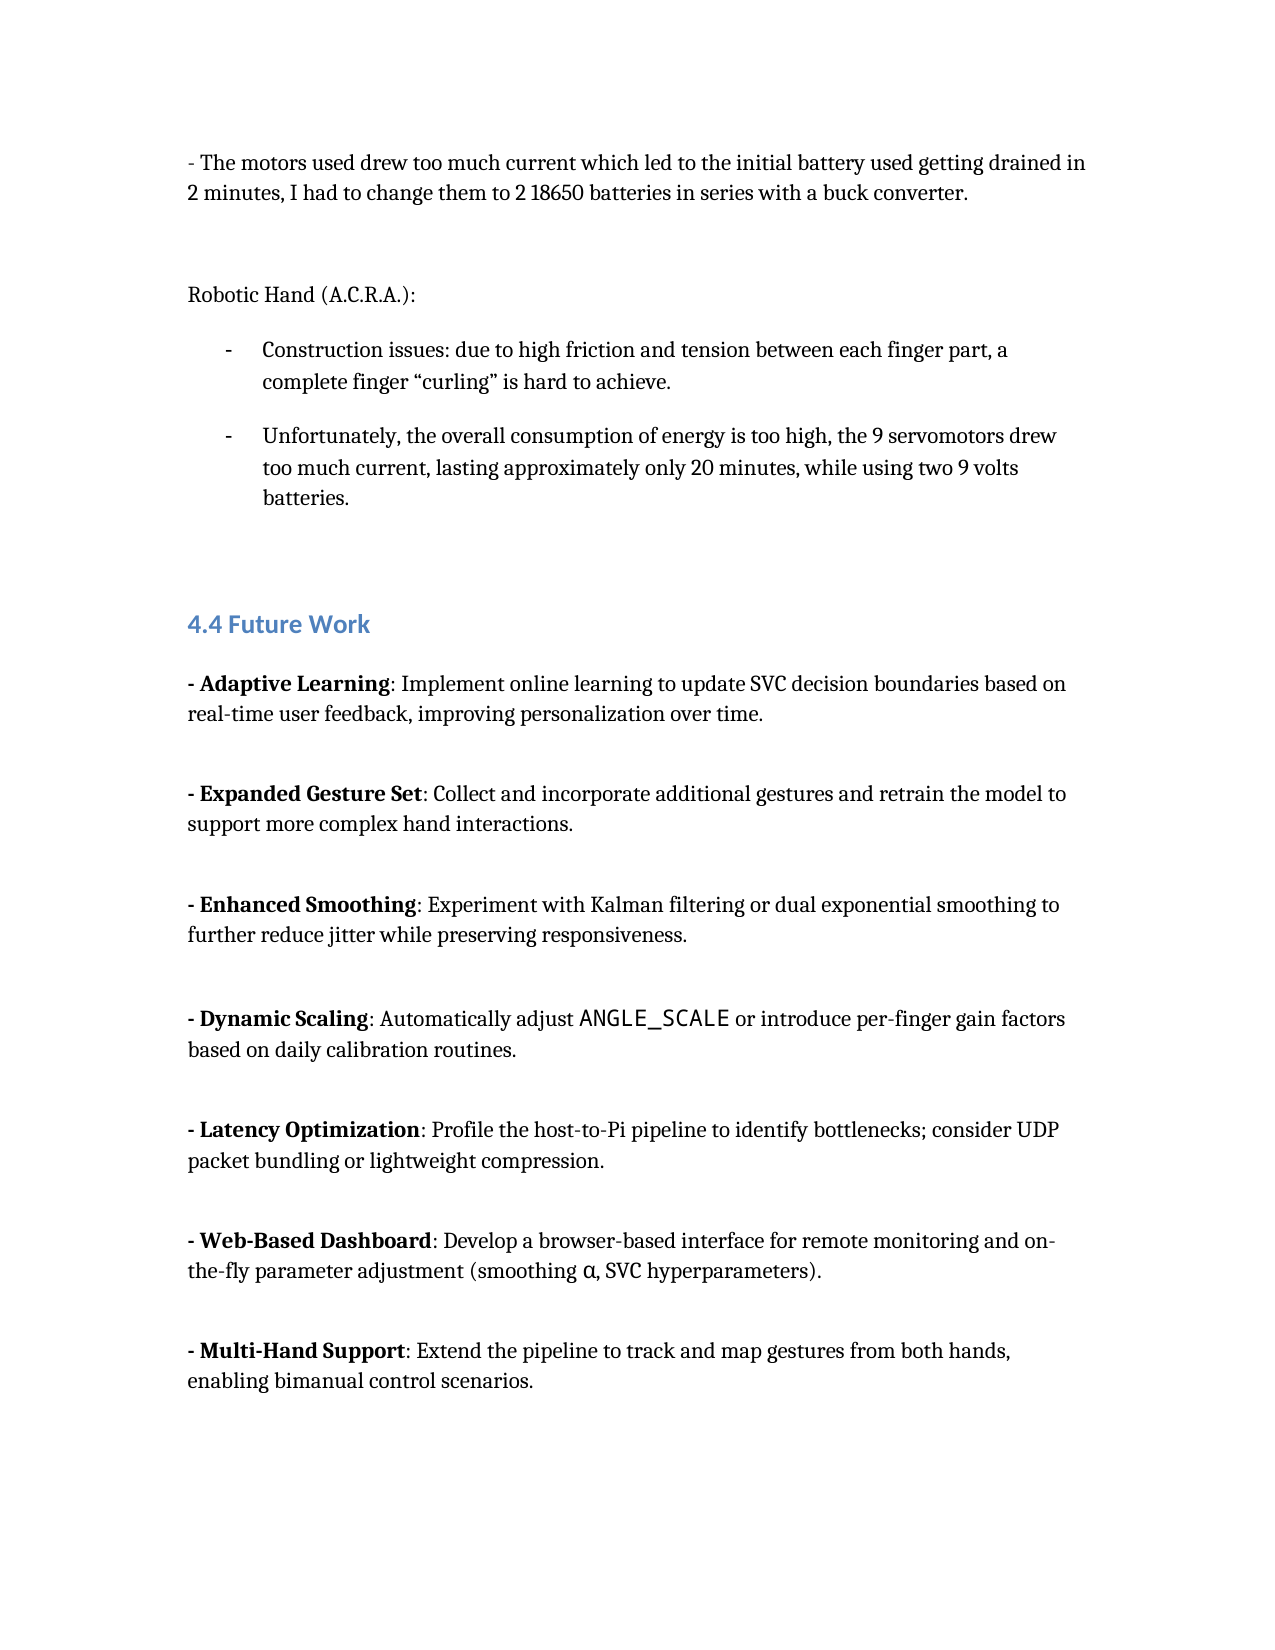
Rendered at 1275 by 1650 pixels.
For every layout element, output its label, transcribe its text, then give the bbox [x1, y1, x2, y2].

list Unfortunately, the overall consumption of energy is too high, the 9 servomotors drew too much current, lasting approximately only 20 minutes, while using two 9 volts batteries. [225, 419, 1087, 511]
text - The motors used drew too much current which led to the initial battery used getting drained in 2 minutes, I had to change them to 2 18650 batteries in series with a buck converter. [187, 150, 1087, 207]
text - Latency Optimization: Profile the host-to-Pi pipeline to identify bottlenecks; consider UDP packet bundling or lightweight compression. [187, 1117, 1087, 1174]
list Construction issues: due to high friction and tension between each finger part, a complete finger “curling” is hard to achieve. [225, 333, 1087, 395]
text - Dynamic Scaling: Automatically adjust ANGLE_SCALE or introduce per-finger gain factors based on daily calibration routines. [187, 1002, 1087, 1063]
text - Expanded Gesture Set: Collect and incorporate additional gestures and retrain the model to support more complex hand interactions. [187, 781, 1087, 838]
text - Enhanced Smoothing: Experiment with Kalman filtering or dual exponential smoothing to further reduce jitter while preserving responsiveness. [187, 891, 1087, 948]
text - Adaptive Learning: Implement online learning to update SVC decision boundaries based on real-time user feedback, improving personalization over time. [187, 671, 1087, 727]
subtitle 4.4 Future Work [187, 608, 1087, 641]
text - Multi-Hand Support: Extend the pipeline to track and map gestures from both hands, enabling bimanual control scenarios. [187, 1338, 1087, 1394]
text - Web-Based Dashboard: Develop a browser-based interface for remote monitoring and on-the-fly parameter adjustment (smoothing α, SVC hyperparameters). [187, 1228, 1087, 1284]
text Robotic Hand (A.C.R.A.): [187, 282, 1087, 309]
